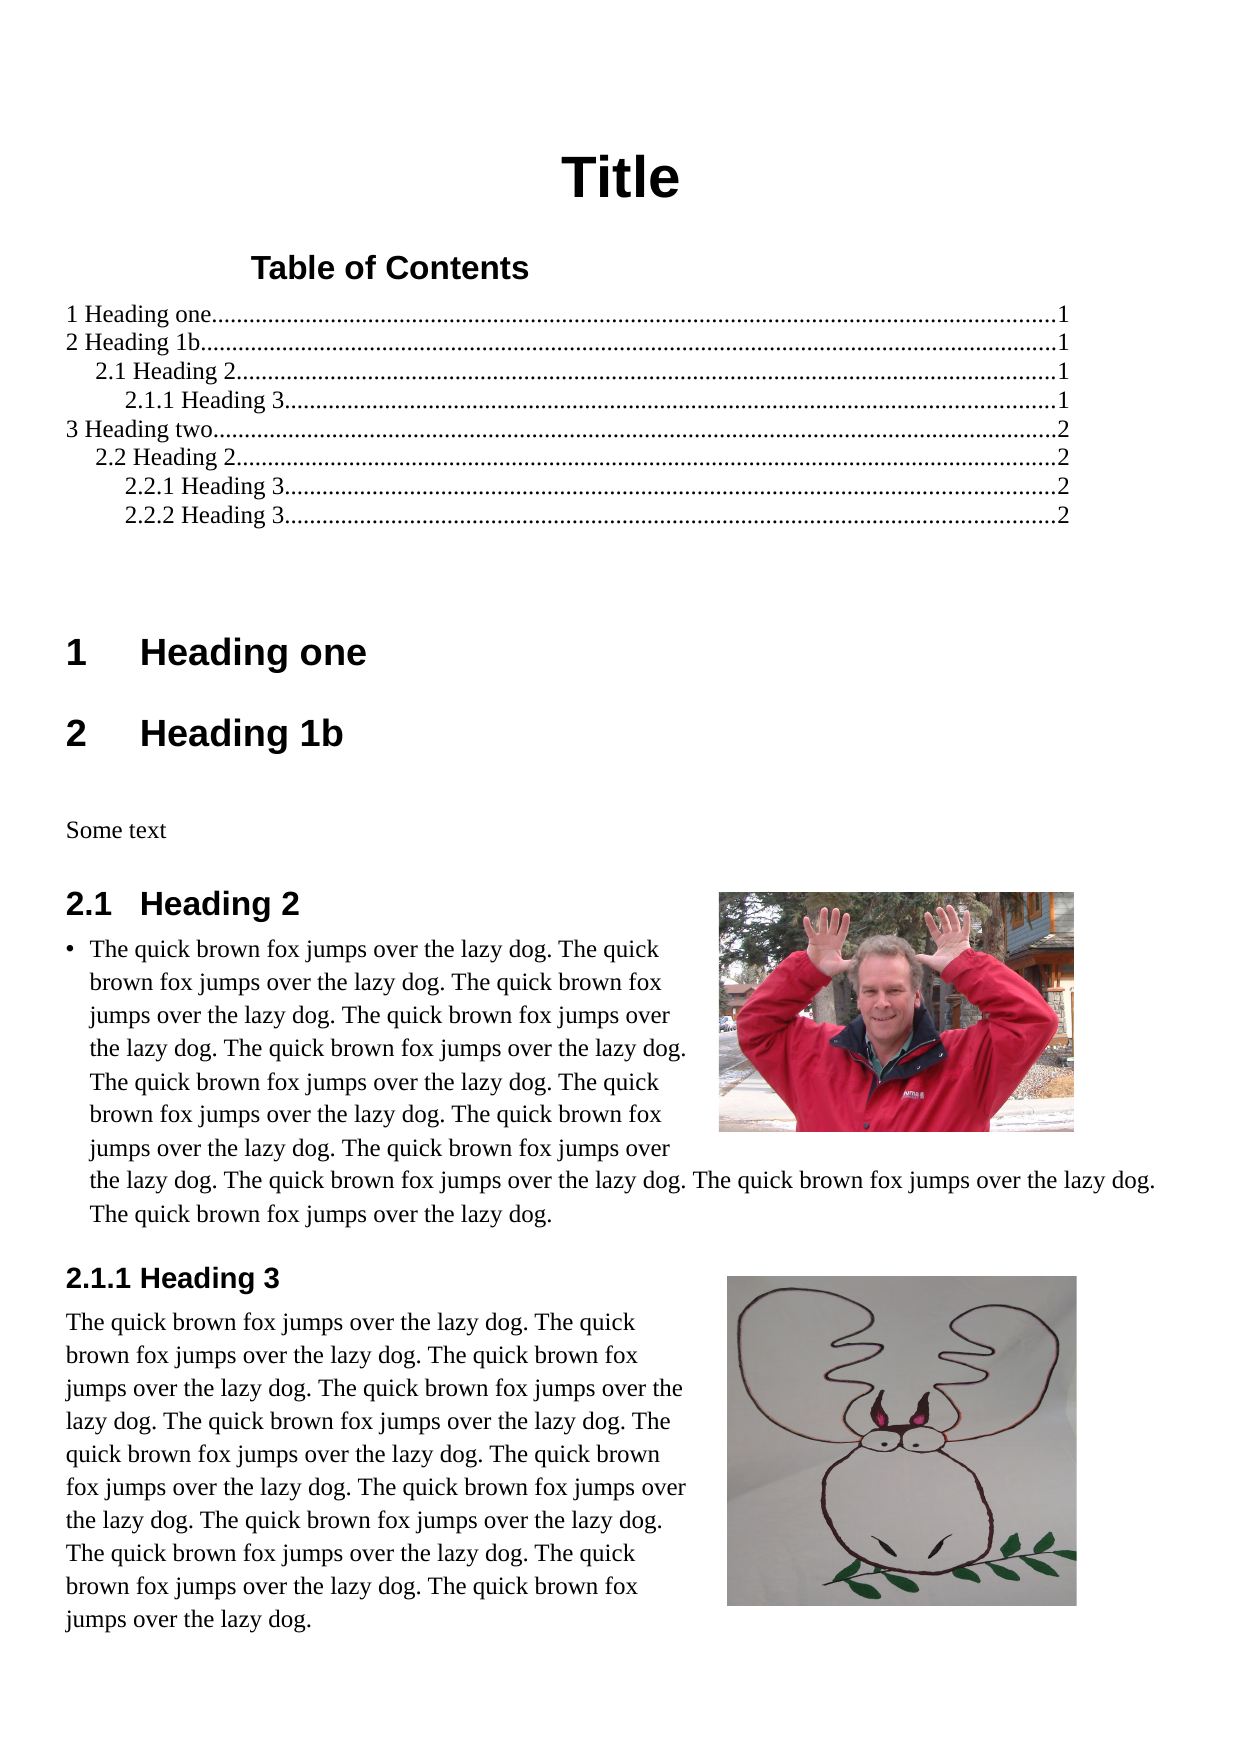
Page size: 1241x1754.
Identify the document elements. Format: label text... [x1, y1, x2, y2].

text [1106, 1307, 1177, 1633]
subtitle Table of Contents [251, 248, 1001, 286]
text 2.1 Heading 2 1 [95, 356, 1177, 385]
text The quick brown fox jumps over the lazy dog. The quick brown fox jumps over the lazy dog. The quick brown fox jumps over the lazy dog. The quick brown fox jumps over the lazy dog. The quick brown fox jumps over the lazy dog. The quick brown fox jumps over the lazy dog. The quick brown fox jumps over the lazy dog. The quick brown fox jumps over the lazy dog. The quick brown fox jumps over the lazy dog. The quick brown fox jumps over the lazy dog. The quick brown fox jumps over the lazy dog. The quick brown fox jumps over the lazy dog. [66, 1307, 697, 1633]
text 2.1.1 Heading 3 1 [124, 385, 1177, 414]
picture [718, 892, 1074, 1132]
picture [727, 1276, 1077, 1606]
text 1 Heading one 1 [66, 299, 1177, 327]
title Title [66, 143, 1177, 210]
text 3 Heading two 2 [66, 414, 1177, 442]
subtitle Heading 3 [66, 1247, 1177, 1635]
text 2 Heading 1b 1 [66, 327, 1177, 356]
list The quick brown fox jumps over the lazy dog. The quick brown fox jumps over the lazy dog. The quick brown fox jumps over the lazy dog. The quick brown fox jumps over the lazy dog. The quick brown fox jumps over the lazy dog. The quick brown fox jumps over the lazy dog. The quick brown fox jumps over the lazy dog. The quick brown fox jumps over the lazy dog. The quick brown fox jumps over the lazy dog. The quick brown fox jumps over the lazy dog. The quick brown fox jumps over the lazy dog. The quick brown fox jumps over the lazy dog. [66, 934, 1177, 1227]
text Some text [66, 815, 1177, 844]
subtitle Heading 1b [66, 711, 1177, 755]
text 2.2.1 Heading 3 2 [124, 471, 1177, 500]
subtitle Heading 2 [66, 862, 1177, 1161]
text 2.2.2 Heading 3 2 [124, 500, 1177, 529]
text 2.2 Heading 2 2 [95, 442, 1177, 471]
subtitle Heading one [66, 630, 1177, 674]
